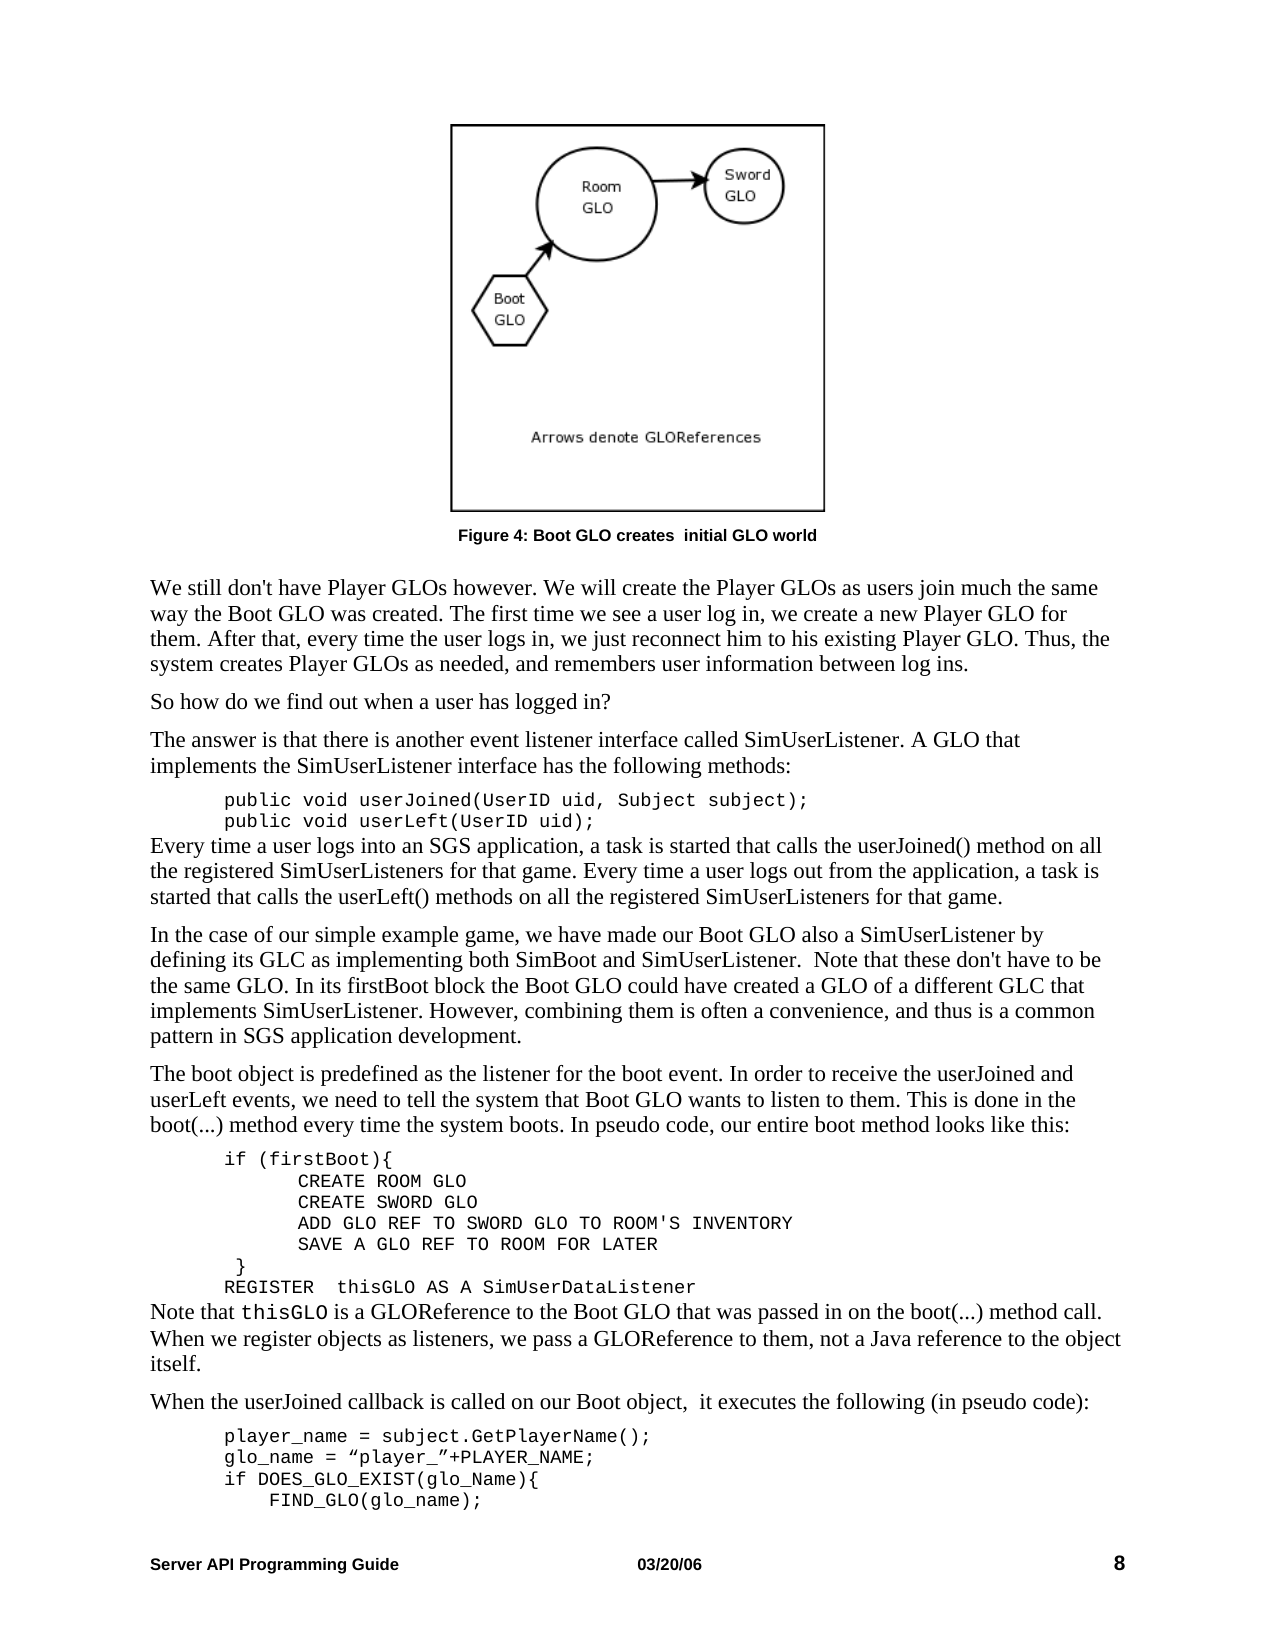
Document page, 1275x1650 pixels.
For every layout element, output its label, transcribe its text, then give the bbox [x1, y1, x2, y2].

text We still don't have Player GLOs however. We will create the Player GLOs as users join much the same way the Boot GLO was created. The first time we see a user log in, we create a new Player GLO for them. After that, every time the user logs in, we just reconnect him to his existing Player GLO. Thus, the system creates Player GLOs as needed, and remembers user information between log ins. [150, 112, 1125, 677]
picture [450, 124, 826, 512]
text Figure 4: Boot GLO creates initial GLO world [450, 512, 825, 545]
text Every time a user logs into an SGS application, a task is started that calls the userJoined() method on all the registered SimUserListeners for that game. Every time a user logs out from the application, a task is started that calls the userLeft() methods on all the registered SimUserListeners for that game. [150, 833, 1125, 909]
text Note that thisGLO is a GLOReference to the Boot GLO that was passed in on the boot(...) method call. When we register objects as listeners, we pass a GLOReference to them, not a Java reference to the object itself. [150, 1299, 1125, 1376]
text public void userJoined(UserID uid, Subject subject); public void userLeft(UserID uid); [224, 791, 1066, 833]
text When the userJoined callback is called on our Boot object, it executes the following (in pseudo code): [150, 1389, 1125, 1414]
text player_name = subject.GetPlayerName(); glo_name = “player_”+PLAYER_NAME; if DOES_GLO_EXIST(glo_Name){ FIND_GLO(glo_name); [224, 1427, 1066, 1512]
text if (firstBoot){ CREATE ROOM GLO CREATE SWORD GLO ADD GLO REF TO SWORD GLO TO ROOM'S INVENTORY SAVE A GLO REF TO ROOM FOR LATER } REGISTER thisGLO AS A SimUserDataListener [224, 1150, 1066, 1299]
text In the case of our simple example game, we have made our Boot GLO also a SimUserListener by defining its GLC as implementing both SimBoot and SimUserListener. Note that these don't have to be the same GLO. In its firstBoot block the Boot GLO could have created a GLO of a different GLC that implements SimUserListener. However, combining them is often a convenience, and thus is a common pattern in SGS application development. [150, 922, 1125, 1049]
text So how do we find out when a user has logged in? [150, 689, 1125, 715]
text The answer is that there is another event listener interface called SimUserListener. A GLO that implements the SimUserListener interface has the following methods: [150, 727, 1125, 778]
text The boot object is predefined as the listener for the boot event. In order to receive the userJoined and userLeft events, we need to tell the system that Boot GLO wants to listen to them. This is done in the boot(...) method every time the system boots. In pseudo code, our entire boot method looks like this: [150, 1061, 1125, 1138]
